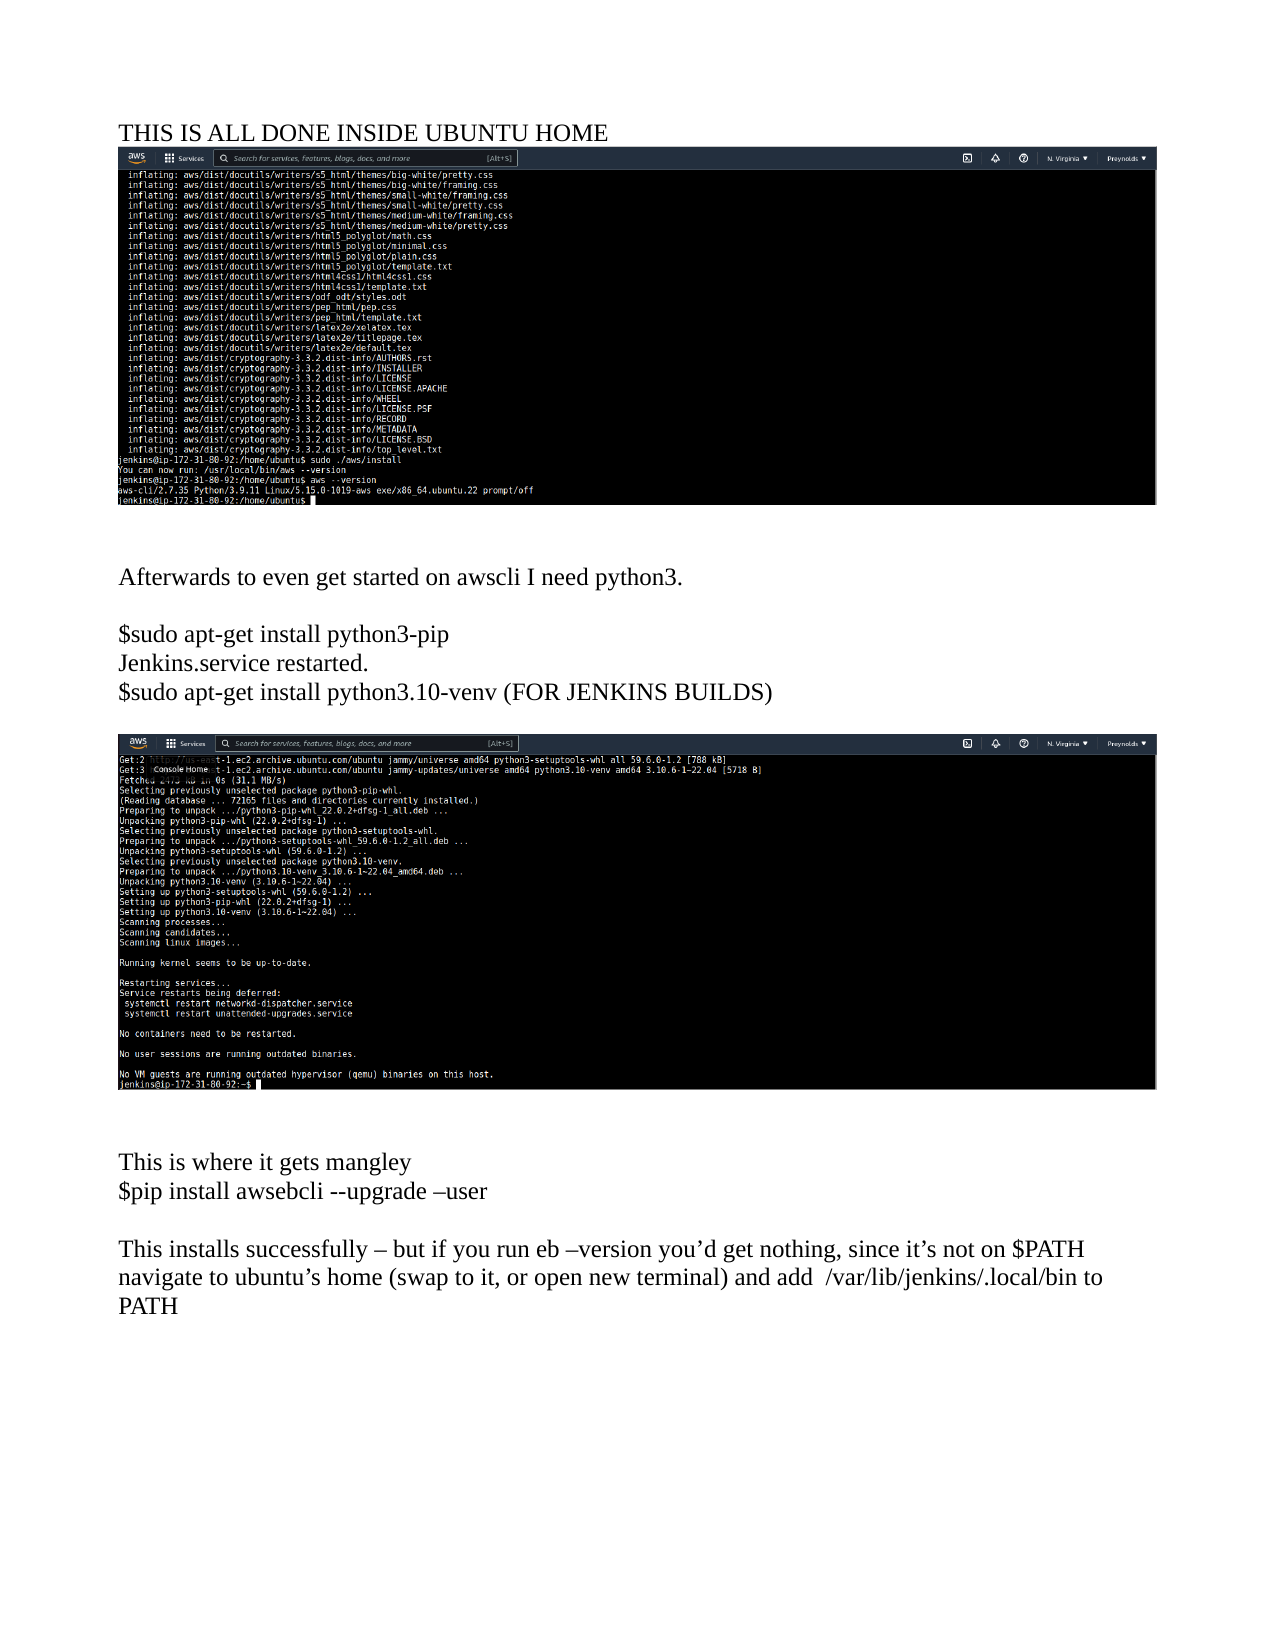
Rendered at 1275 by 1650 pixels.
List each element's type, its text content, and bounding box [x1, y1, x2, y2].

text Afterwards to even get started on awscli I need python3. [118, 562, 1157, 591]
text $sudo apt-get install python3-pip [118, 619, 1157, 648]
text $pip install awsebcli --upgrade –user [118, 1176, 1157, 1205]
text navigate to ubuntu’s home (swap to it, or open new terminal) and add /var/lib/jenkins/.local/bin to PATH [118, 1262, 1157, 1320]
text This installs successfully – but if you run eb –version you’d get nothing, since it’s not on $PATH [118, 1234, 1157, 1262]
text Jenkins.service restarted. [118, 648, 1157, 677]
picture [118, 734, 1157, 1090]
text $sudo apt-get install python3.10-venv (FOR JENKINS BUILDS) [118, 677, 1157, 706]
text This is where it gets mangley [118, 1147, 1157, 1176]
text THIS IS ALL DONE INSIDE UBUNTU HOME [118, 118, 1157, 146]
picture [118, 146, 1157, 505]
